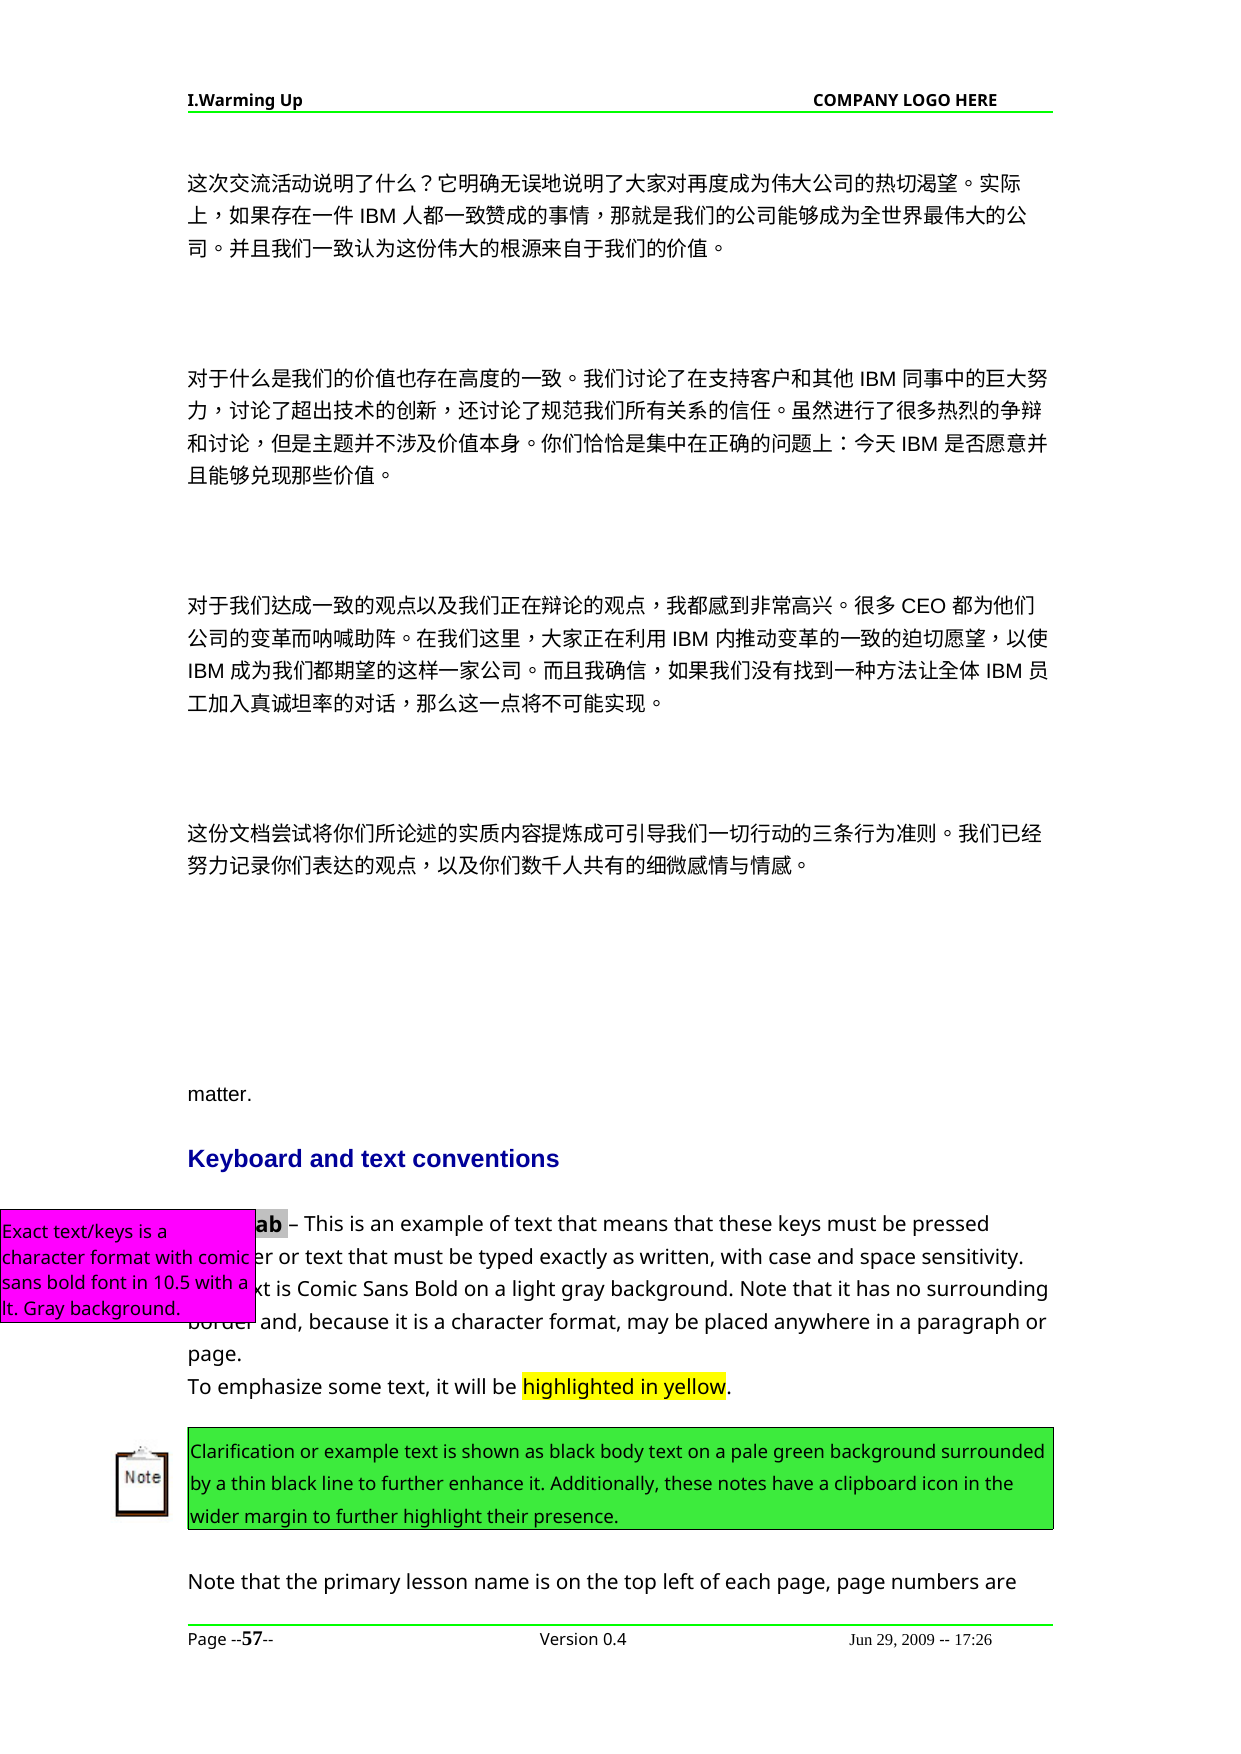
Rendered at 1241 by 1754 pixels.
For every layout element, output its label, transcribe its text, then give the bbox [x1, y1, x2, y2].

text Alt + Tab – This is an example of text that means that these keys must be pressed together or text that must be typed exactly as written, with case and space sensitivity. This text is Comic Sans Bold on a light gray background. Note that it has no surrounding border and, because it is a character format, may be placed anywhere in a paragraph or page. [187, 1202, 1053, 1364]
text matter. [187, 1072, 1053, 1104]
text Exact text/keys is a character format with comic sans bold font in 10.5 with a lt. Gray background. [2, 1218, 254, 1321]
text Clarification or example text is shown as black body text on a pale green background surrounded by a thin black line to further enhance it. Additionally, these notes have a clipboard icon in the wider margin to further highlight their presence. [189, 1428, 1053, 1529]
text 对于我们达成一致的观点以及我们正在辩论的观点，我都感到非常高兴。很多 CEO 都为他们公司的变革而呐喊助阵。在我们这里，大家正在利用 IBM 内推动变革的一致的迫切愿望，以使 IBM 成为我们都期望的这样一家公司。而且我确信，如果我们没有找到一种方法让全体 IBM 员工加入真诚坦率的对话，那么这一点将不可能实现。 [187, 584, 1053, 714]
subtitle Keyboard and text conventions [187, 1137, 1053, 1169]
text 这份文档尝试将你们所论述的实质内容提炼成可引导我们一切行动的三条行为准则。我们已经努力记录你们表达的观点，以及你们数千人共有的细微感情与情感。 [187, 812, 1053, 877]
picture [110, 1439, 173, 1523]
text Note that the primary lesson name is on the top left of each page, page numbers are [187, 1559, 1053, 1592]
text To emphasize some text, it will be highlighted in yellow. [187, 1364, 1053, 1397]
text 这次交流活动说明了什么？它明确无误地说明了大家对再度成为伟大公司的热切渴望。实际上，如果存在一件 IBM 人都一致赞成的事情，那就是我们的公司能够成为全世界最伟大的公司。并且我们一致认为这份伟大的根源来自于我们的价值。 [187, 162, 1053, 259]
text 对于什么是我们的价值也存在高度的一致。我们讨论了在支持客户和其他 IBM 同事中的巨大努力，讨论了超出技术的创新，还讨论了规范我们所有关系的信任。虽然进行了很多热烈的争辩和讨论，但是主题并不涉及价值本身。你们恰恰是集中在正确的问题上：今天 IBM 是否愿意并且能够兑现那些价值。 [187, 357, 1053, 487]
